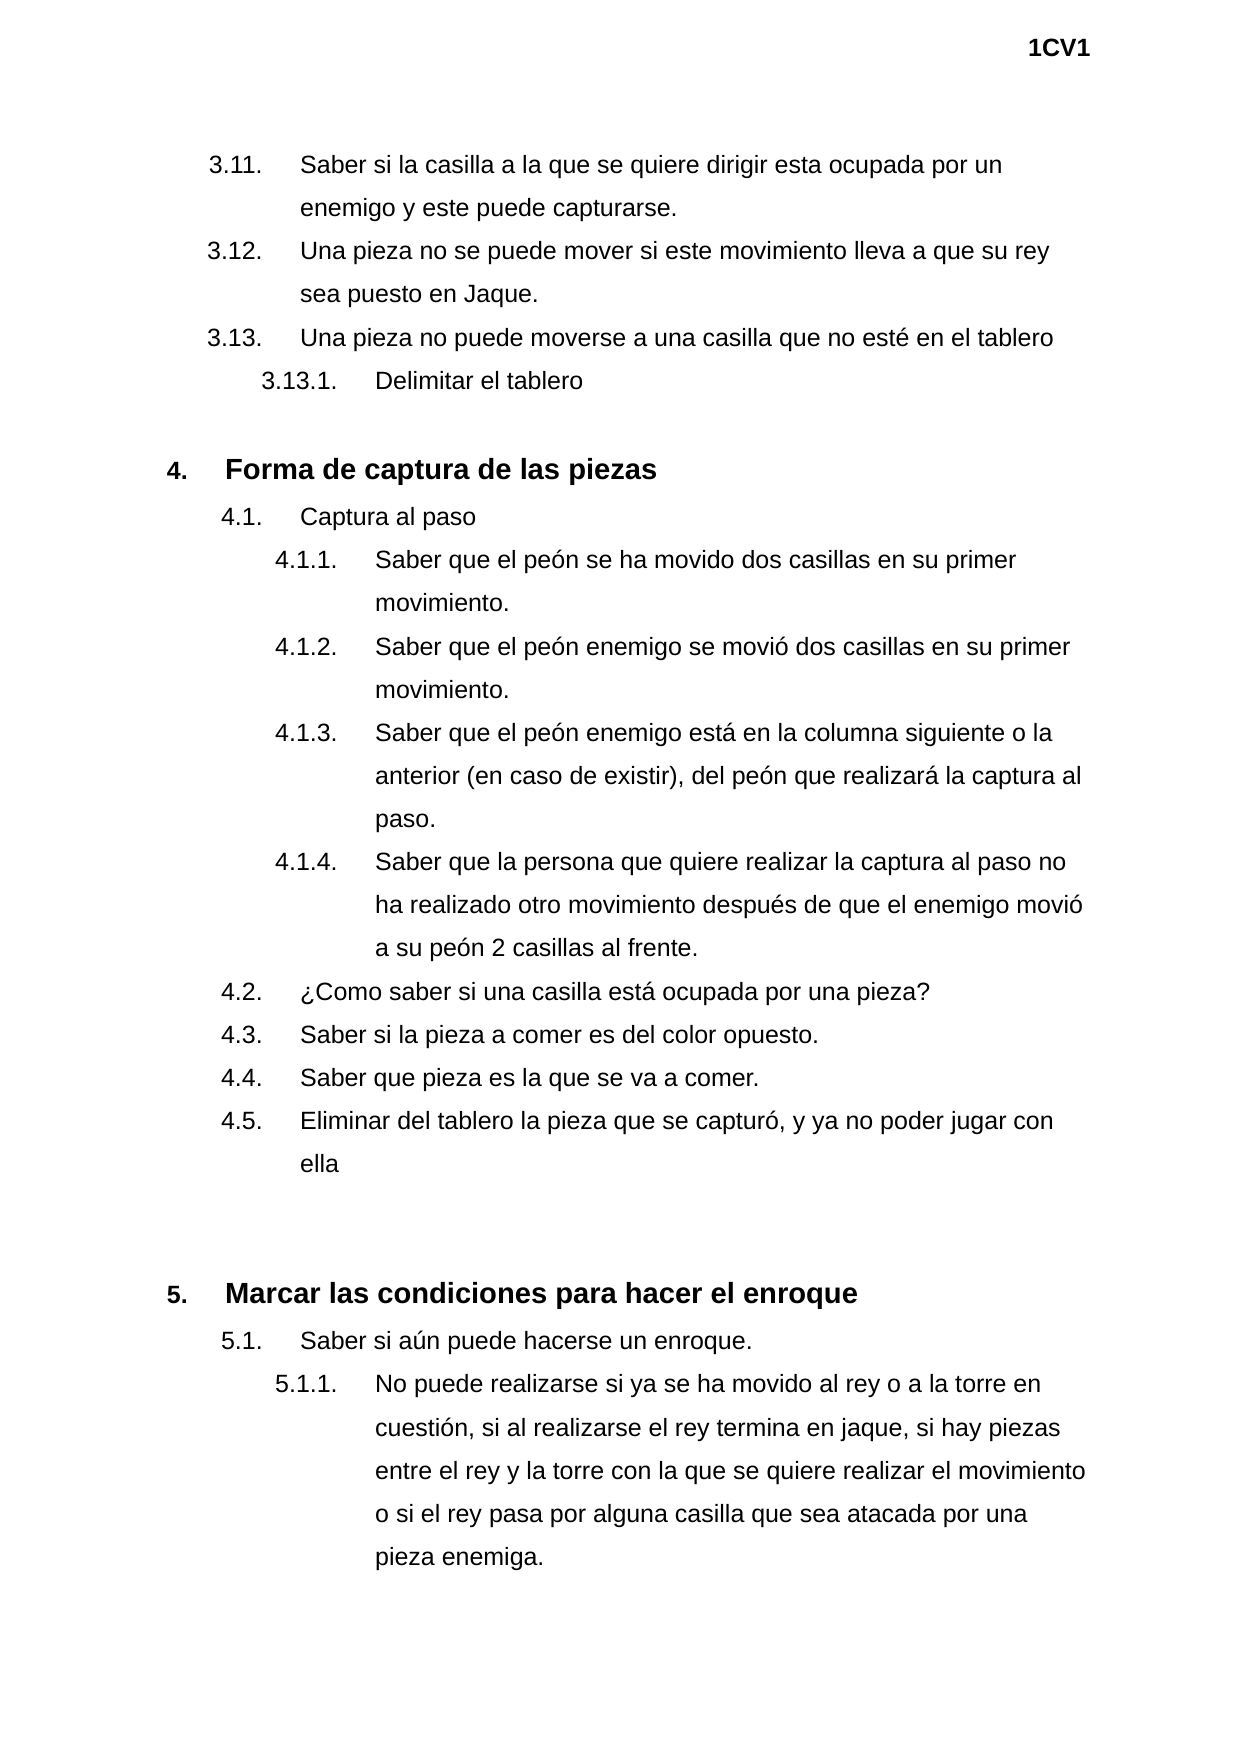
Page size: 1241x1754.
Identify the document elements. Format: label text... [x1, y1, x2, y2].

list Eliminar del tablero la pieza que se capturó, y ya no poder jugar con ella [262, 1106, 1090, 1178]
list Saber si la pieza a comer es del color opuesto. [262, 1020, 1090, 1048]
list No puede realizarse si ya se ha movido al rey o a la torre en cuestión, si al realizarse el rey termina en jaque, si hay piezas entre el rey y la torre con la que se quiere realizar el movimiento o si el rey pasa por alguna casilla que sea atacada por una pieza enemiga. [337, 1369, 1090, 1571]
list Saber si la casilla a la que se quiere dirigir esta ocupada por un enemigo y este puede capturarse. [262, 150, 1090, 222]
list Saber que el peón se ha movido dos casillas en su primer movimiento. [337, 545, 1090, 617]
list Saber que el peón enemigo se movió dos casillas en su primer movimiento. [337, 632, 1090, 703]
list Una pieza no se puede mover si este movimiento lleva a que su rey sea puesto en Jaque. [262, 236, 1090, 308]
list Saber que la persona que quiere realizar la captura al paso no ha realizado otro movimiento después de que el enemigo movió a su peón 2 casillas al frente. [337, 847, 1090, 962]
list Marcar las condiciones para hacer el enroque [187, 1276, 1090, 1309]
list Captura al paso [262, 502, 1090, 531]
list Saber que pieza es la que se va a comer. [262, 1063, 1090, 1092]
list Delimitar el tablero [337, 366, 1090, 394]
list Saber si aún puede hacerse un enroque. [262, 1326, 1090, 1355]
list Forma de captura de las piezas [187, 452, 1090, 485]
list ¿Como saber si una casilla está ocupada por una pieza? [262, 977, 1090, 1005]
list Una pieza no puede moverse a una casilla que no esté en el tablero [262, 322, 1090, 351]
list Saber que el peón enemigo está en la columna siguiente o la anterior (en caso de existir), del peón que realizará la captura al paso. [337, 718, 1090, 833]
